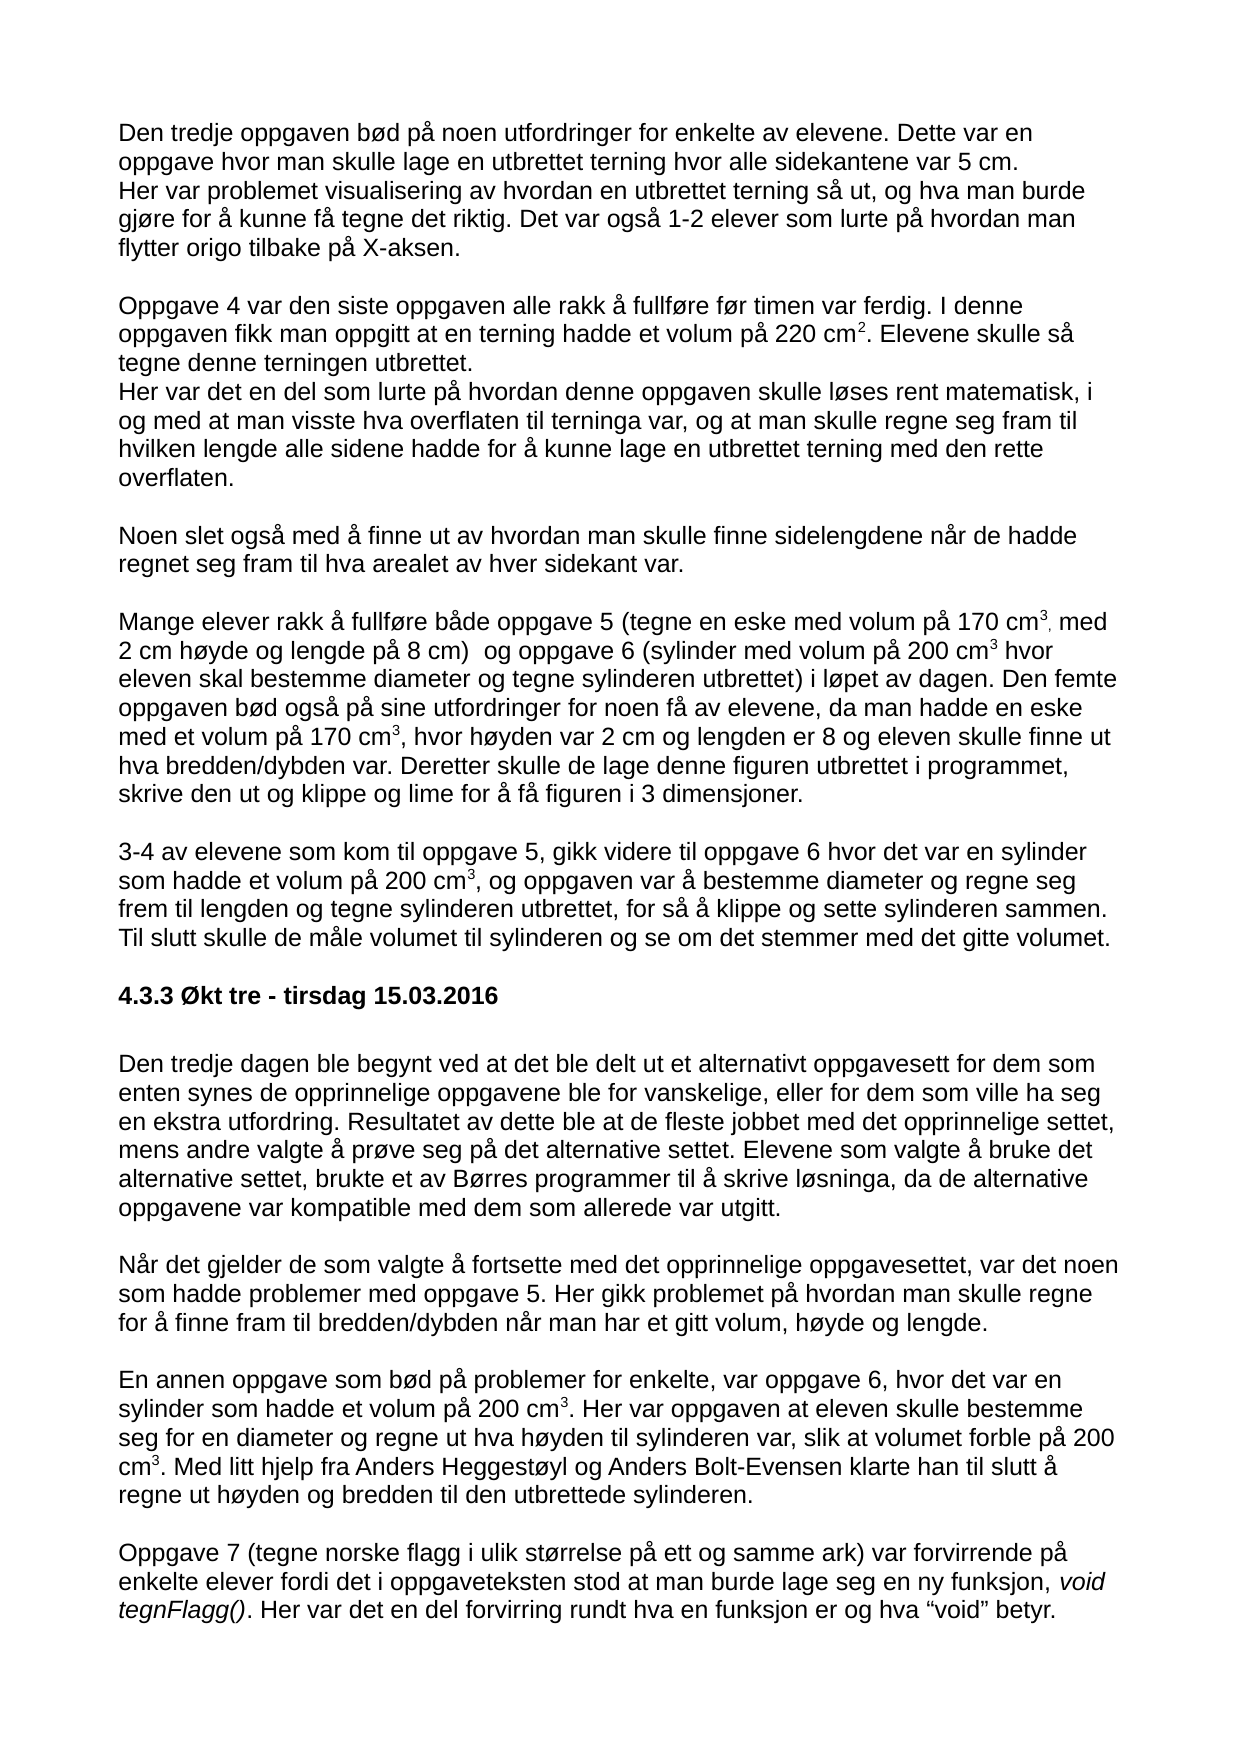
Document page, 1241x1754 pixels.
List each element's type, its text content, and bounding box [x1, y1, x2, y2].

text 3-4 av elevene som kom til oppgave 5, gikk videre til oppgave 6 hvor det var en sylinder som hadde et volum på 200 cm3, og oppgaven var å bestemme diameter og regne seg frem til lengden og tegne sylinderen utbrettet, for så å klippe og sette sylinderen sammen. Til slutt skulle de måle volumet til sylinderen og se om det stemmer med det gitte volumet. [118, 837, 1122, 952]
text Oppgave 7 (tegne norske flagg i ulik størrelse på ett og samme ark) var forvirrende på enkelte elever fordi det i oppgaveteksten stod at man burde lage seg en ny funksjon, void tegnFlagg(). Her var det en del forvirring rundt hva en funksjon er og hva “void” betyr. [118, 1538, 1122, 1624]
text Noen slet også med å finne ut av hvordan man skulle finne sidelengdene når de hadde regnet seg fram til hva arealet av hver sidekant var. [118, 521, 1122, 578]
text Her var problemet visualisering av hvordan en utbrettet terning så ut, og hva man burde gjøre for å kunne få tegne det riktig. Det var også 1-2 elever som lurte på hvordan man flytter origo tilbake på X-aksen. [118, 176, 1122, 262]
text Den tredje oppgaven bød på noen utfordringer for enkelte av elevene. Dette var en oppgave hvor man skulle lage en utbrettet terning hvor alle sidekantene var 5 cm. [118, 118, 1122, 176]
text En annen oppgave som bød på problemer for enkelte, var oppgave 6, hvor det var en sylinder som hadde et volum på 200 cm3. Her var oppgaven at eleven skulle bestemme seg for en diameter og regne ut hva høyden til sylinderen var, slik at volumet forble på 200 cm3. Med litt hjelp fra Anders Heggestøyl og Anders Bolt-Evensen klarte han til slutt å regne ut høyden og bredden til den utbrettede sylinderen. [118, 1365, 1122, 1509]
text Når det gjelder de som valgte å fortsette med det opprinnelige oppgavesettet, var det noen som hadde problemer med oppgave 5. Her gikk problemet på hvordan man skulle regne for å finne fram til bredden/dybden når man har et gitt volum, høyde og lengde. [118, 1250, 1122, 1336]
text Den tredje dagen ble begynt ved at det ble delt ut et alternativt oppgavesett for dem som enten synes de opprinnelige oppgavene ble for vanskelige, eller for dem som ville ha seg en ekstra utfordring. Resultatet av dette ble at de fleste jobbet med det opprinnelige settet, mens andre valgte å prøve seg på det alternative settet. Elevene som valgte å bruke det alternative settet, brukte et av Børres programmer til å skrive løsninga, da de alternative oppgavene var kompatible med dem som allerede var utgitt. [118, 1049, 1122, 1221]
text Mange elever rakk å fullføre både oppgave 5 (tegne en eske med volum på 170 cm3, med 2 cm høyde og lengde på 8 cm) og oppgave 6 (sylinder med volum på 200 cm3 hvor eleven skal bestemme diameter og tegne sylinderen utbrettet) i løpet av dagen. Den femte oppgaven bød også på sine utfordringer for noen få av elevene, da man hadde en eske med et volum på 170 cm3, hvor høyden var 2 cm og lengden er 8 og eleven skulle finne ut hva bredden/dybden var. Deretter skulle de lage denne figuren utbrettet i programmet, skrive den ut og klippe og lime for å få figuren i 3 dimensjoner. [118, 607, 1122, 808]
text 4.3.3 Økt tre - tirsdag 15.03.2016 [118, 981, 1122, 1009]
text Her var det en del som lurte på hvordan denne oppgaven skulle løses rent matematisk, i og med at man visste hva overflaten til terninga var, og at man skulle regne seg fram til hvilken lengde alle sidene hadde for å kunne lage en utbrettet terning med den rette overflaten. [118, 377, 1122, 492]
text Oppgave 4 var den siste oppgaven alle rakk å fullføre før timen var ferdig. I denne oppgaven fikk man oppgitt at en terning hadde et volum på 220 cm2. Elevene skulle så tegne denne terningen utbrettet. [118, 291, 1122, 377]
